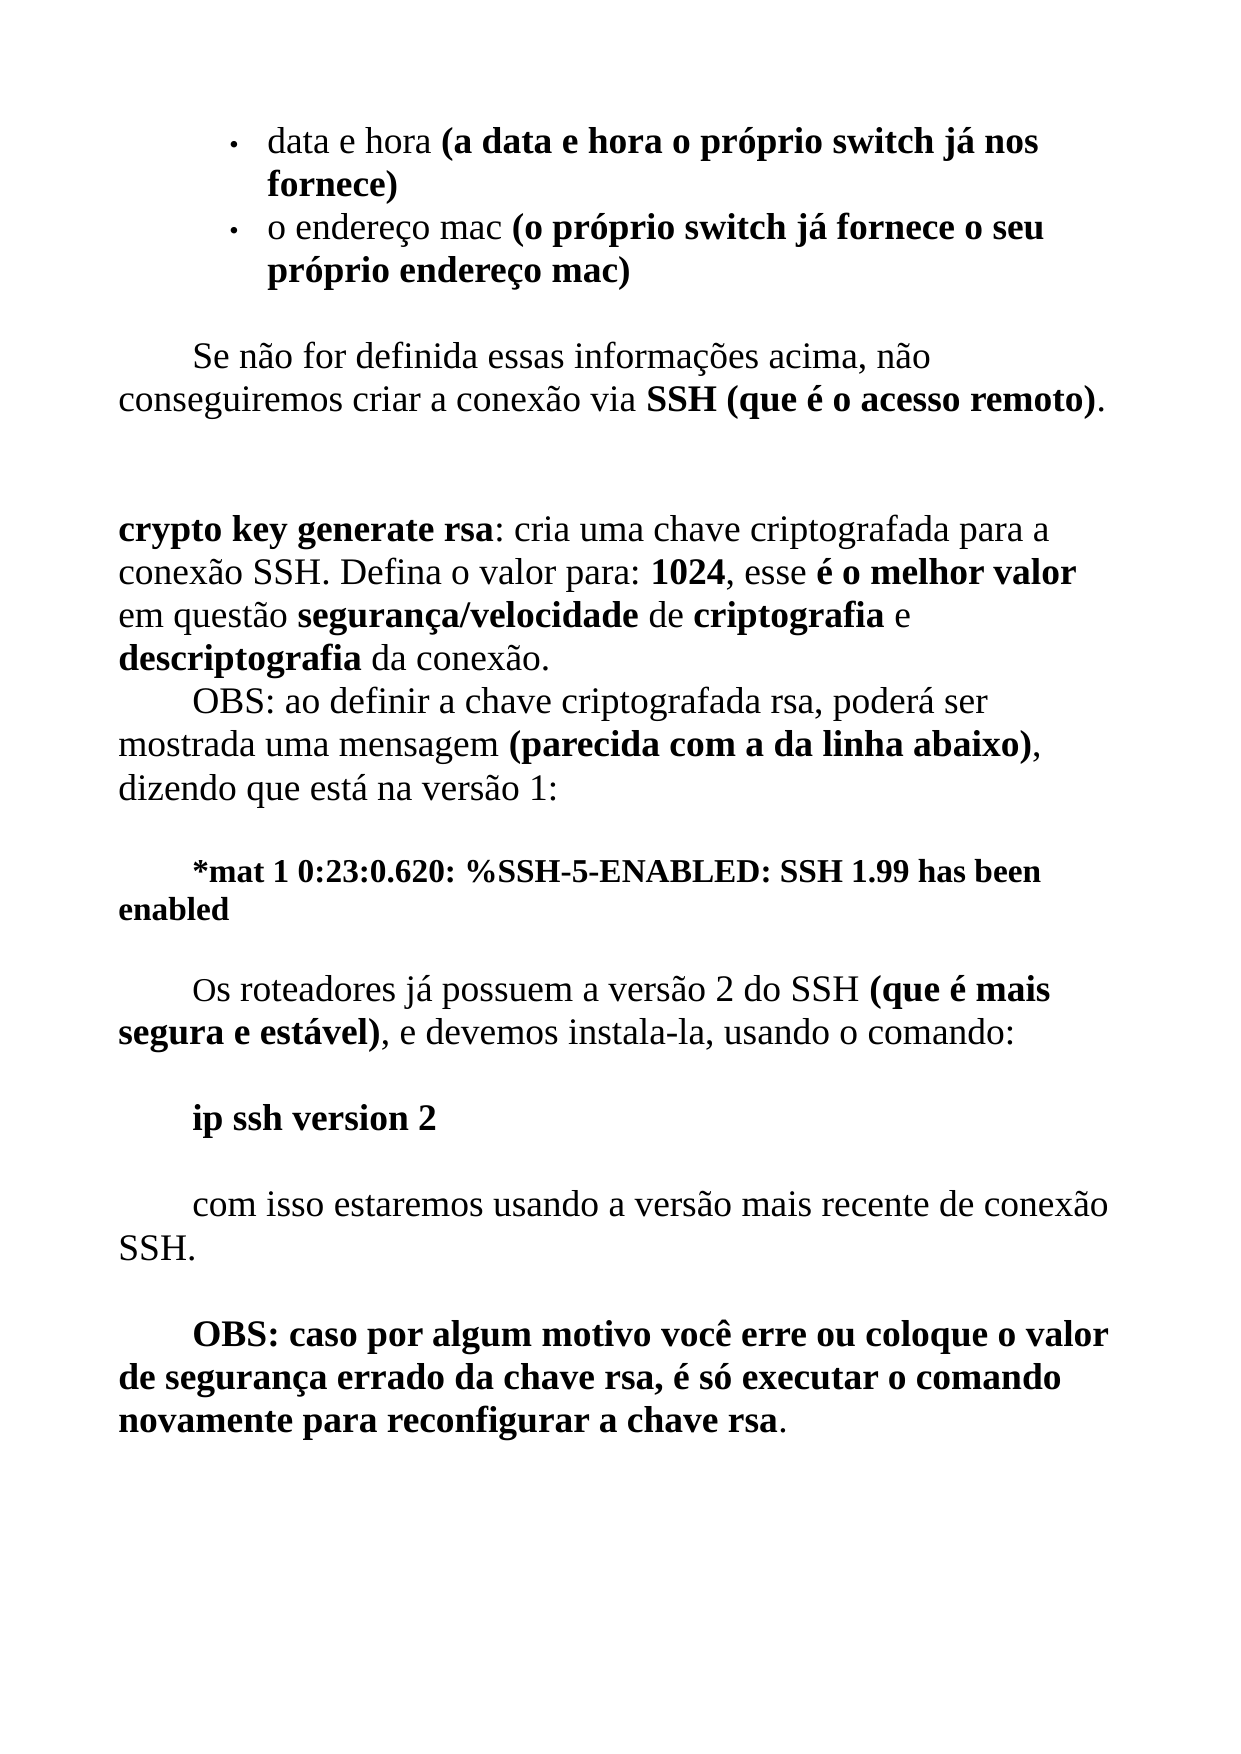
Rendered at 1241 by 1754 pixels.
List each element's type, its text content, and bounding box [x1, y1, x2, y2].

list o endereço mac (o próprio switch já fornece o seu próprio endereço mac) [229, 204, 1122, 291]
text crypto key generate rsa: cria uma chave criptografada para a conexão SSH. Defina o valor para: 1024, esse é o melhor valor em questão segurança/velocidade de criptografia e descriptografia da conexão. [118, 506, 1122, 679]
text OBS: ao definir a chave criptografada rsa, poderá ser mostrada uma mensagem (parecida com a da linha abaixo), dizendo que está na versão 1: [118, 679, 1122, 808]
text ip ssh version 2 [118, 1096, 1122, 1139]
text *mat 1 0:23:0.620: %SSH-5-ENABLED: SSH 1.99 has been enabled [118, 851, 1122, 928]
text com isso estaremos usando a versão mais recente de conexão SSH. [118, 1182, 1122, 1268]
text OBS: caso por algum motivo você erre ou coloque o valor de segurança errado da chave rsa, é só executar o comando novamente para reconfigurar a chave rsa. [118, 1311, 1122, 1441]
text Os roteadores já possuem a versão 2 do SSH (que é mais segura e estável), e devemos instala-la, usando o comando: [118, 966, 1122, 1052]
text Se não for definida essas informações acima, não conseguiremos criar a conexão via SSH (que é o acesso remoto). [118, 334, 1122, 420]
list data e hora (a data e hora o próprio switch já nos fornece) [229, 118, 1122, 204]
